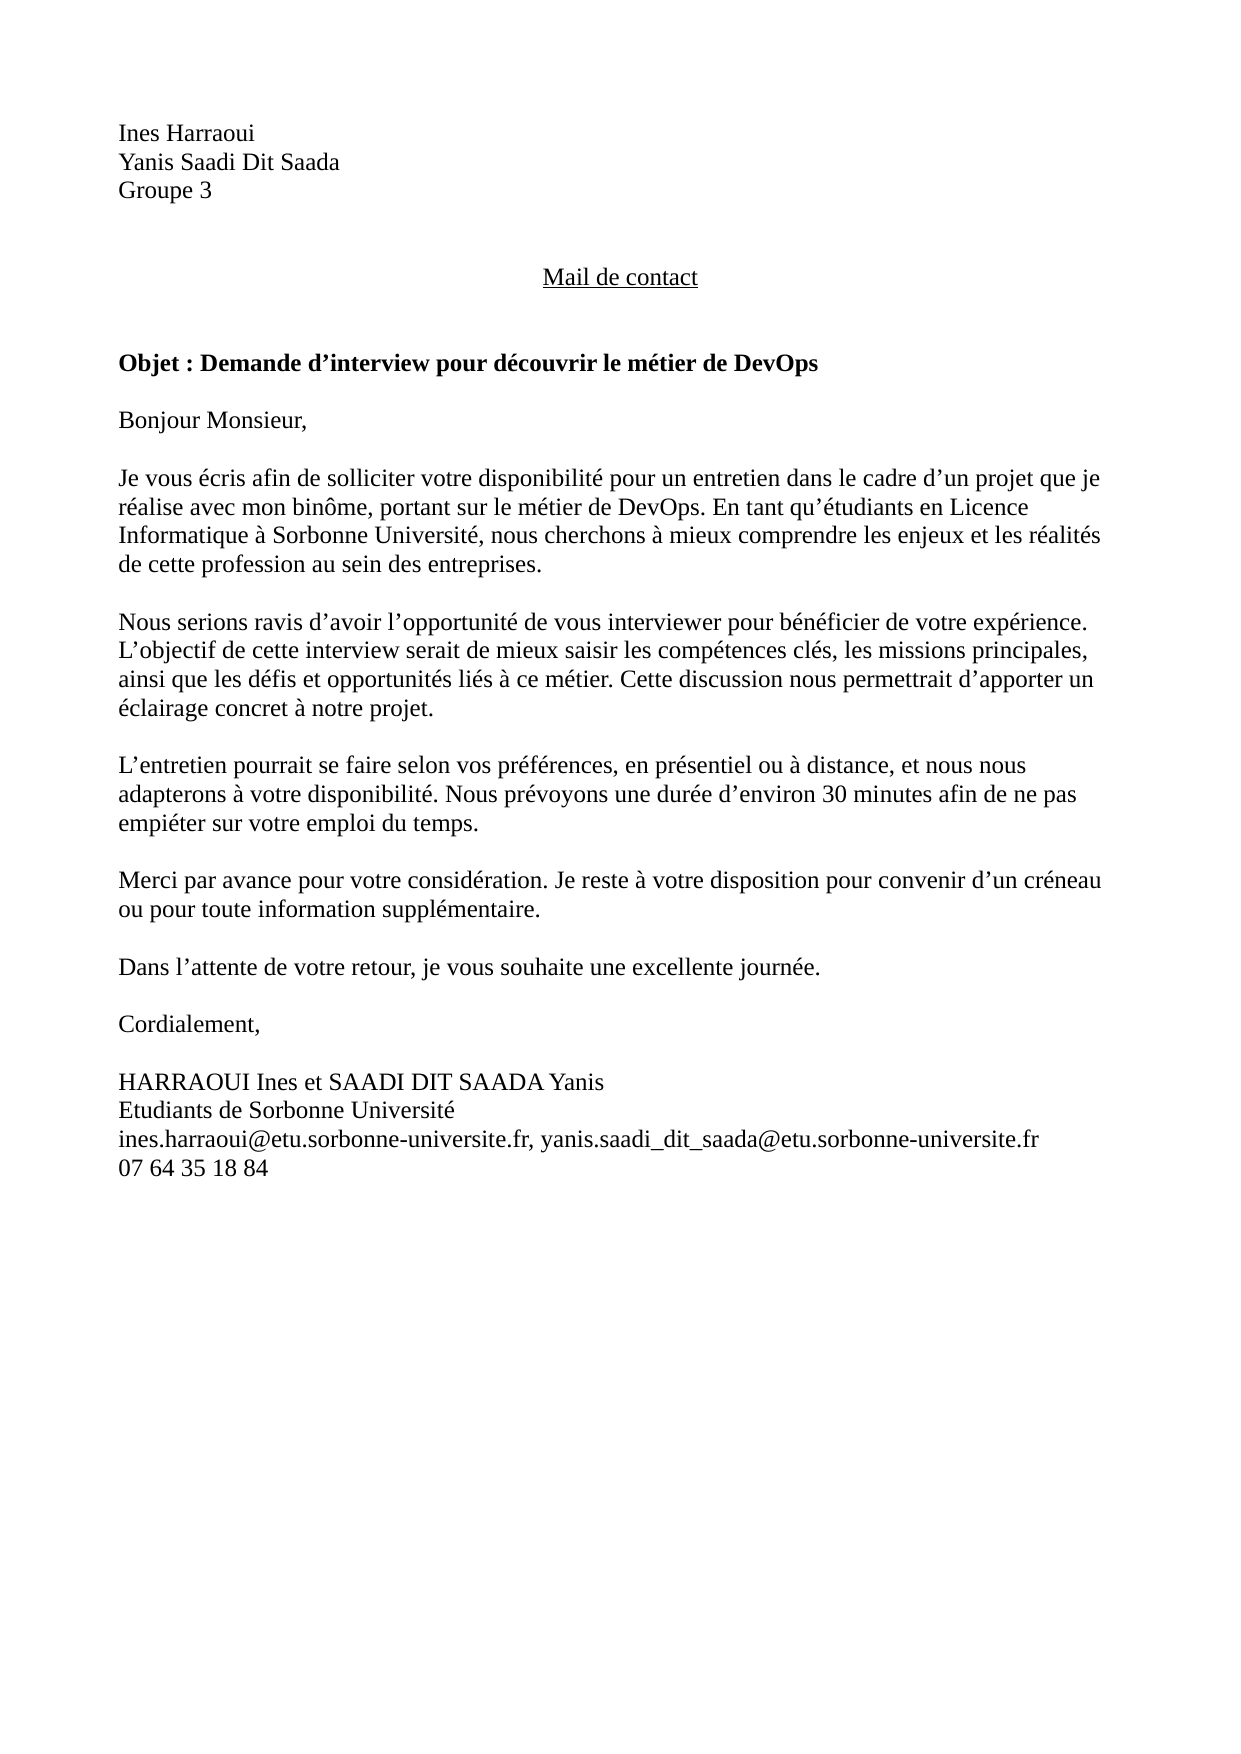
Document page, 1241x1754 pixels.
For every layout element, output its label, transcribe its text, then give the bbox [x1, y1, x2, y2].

text Yanis Saadi Dit Saada [118, 147, 1122, 176]
text Ines Harraoui [118, 118, 1122, 147]
text Groupe 3 [118, 176, 1122, 204]
text Mail de contact [118, 262, 1122, 291]
text Objet : Demande d’interview pour découvrir le métier de DevOps Bonjour Monsieur, Je vous écris afin de solliciter votre disponibilité pour un entretien dans le cadre d’un projet que je réalise avec mon binôme, portant sur le métier de DevOps. En tant qu’étudiants en Licence Informatique à Sorbonne Université, nous cherchons à mieux comprendre les enjeux et les réalités de cette profession au sein des entreprises. Nous serions ravis d’avoir l’opportunité de vous interviewer pour bénéficier de votre expérience. L’objectif de cette interview serait de mieux saisir les compétences clés, les missions principales, ainsi que les défis et opportunités liés à ce métier. Cette discussion nous permettrait d’apporter un éclairage concret à notre projet. L’entretien pourrait se faire selon vos préférences, en présentiel ou à distance, et nous nous adapterons à votre disponibilité. Nous prévoyons une durée d’environ 30 minutes afin de ne pas empiéter sur votre emploi du temps. Merci par avance pour votre considération. Je reste à votre disposition pour convenir d’un créneau ou pour toute information supplémentaire. Dans l’attente de votre retour, je vous souhaite une excellente journée. Cordialement, HARRAOUI Ines et SAADI DIT SAADA Yanis Etudiants de Sorbonne Université ines.harraoui@etu.sorbonne-universite.fr, yanis.saadi_dit_saada@etu.sorbonne-universite.fr 07 64 35 18 84 [118, 291, 1122, 1182]
